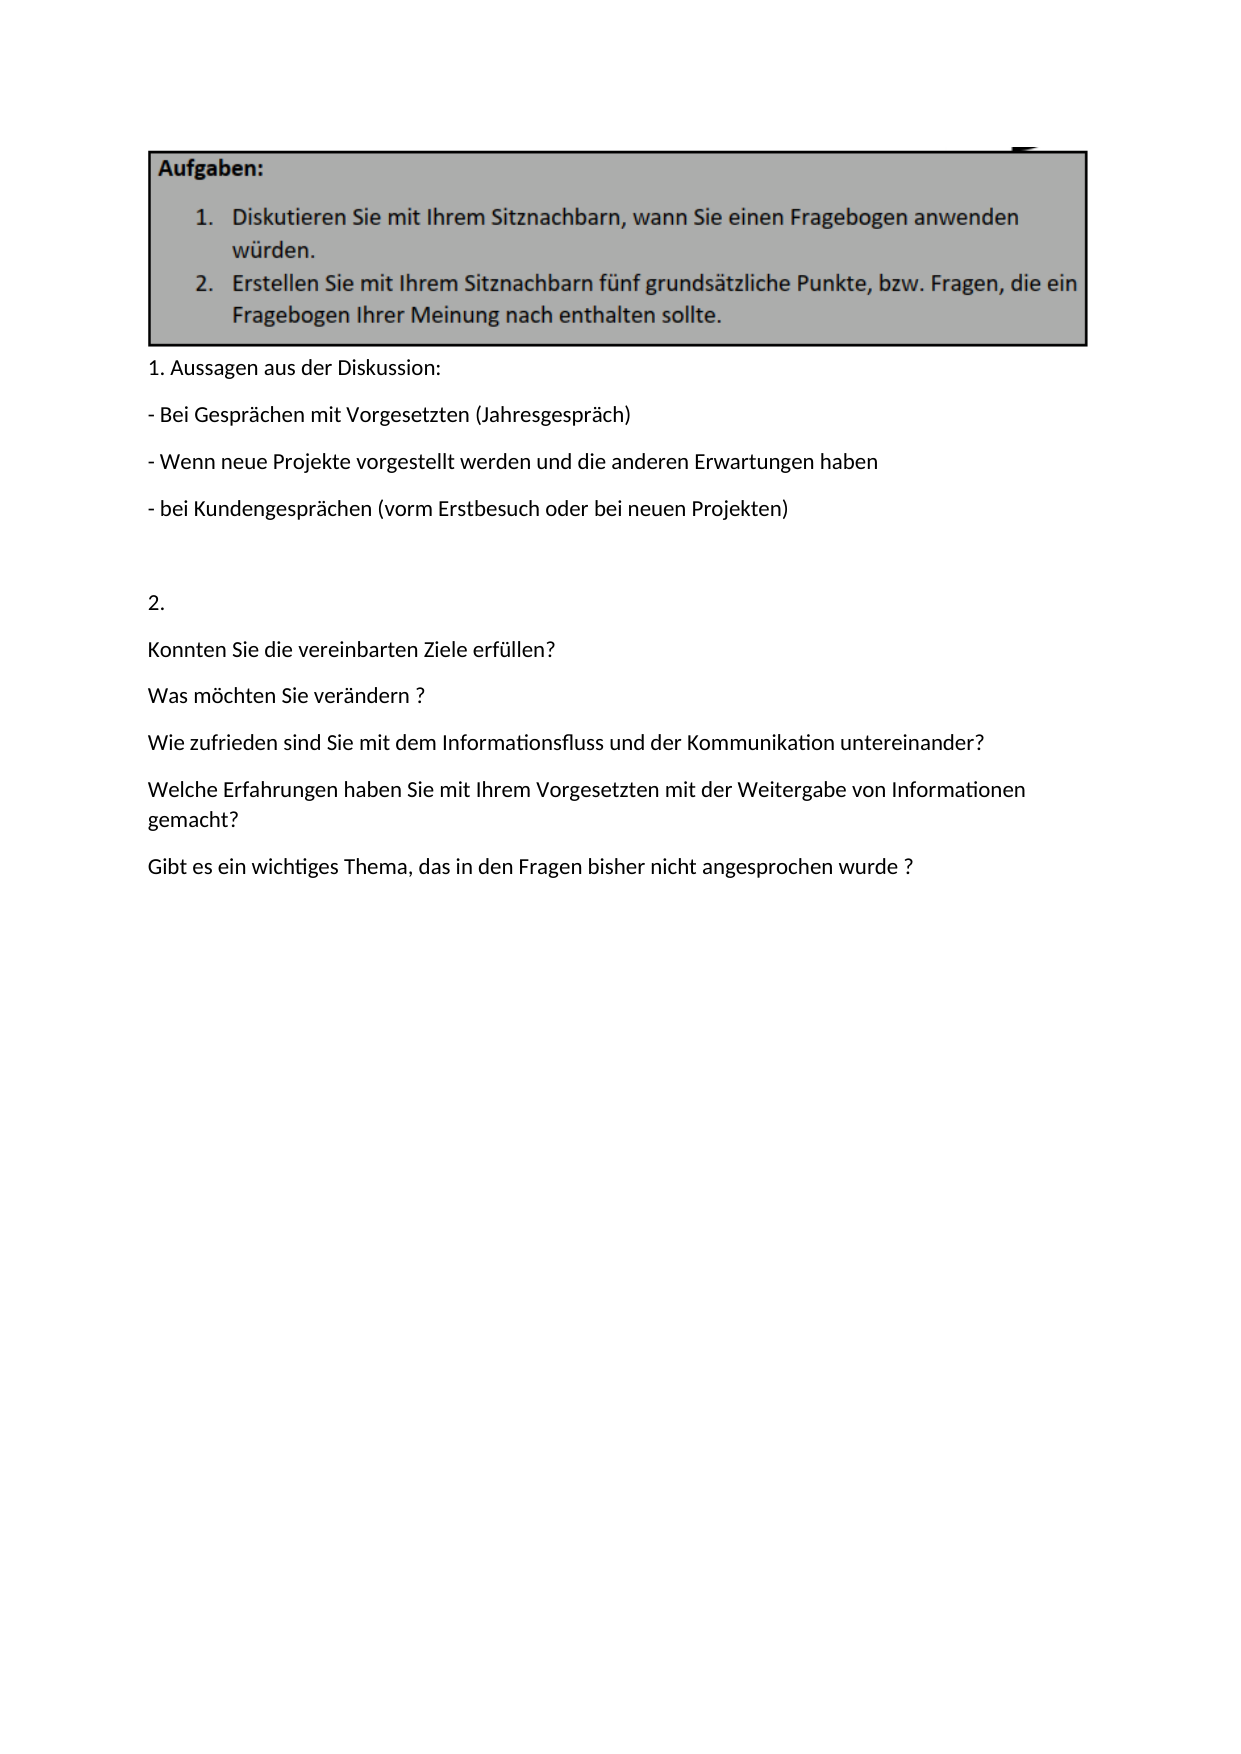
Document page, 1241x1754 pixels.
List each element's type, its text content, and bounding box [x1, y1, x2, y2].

text - Wenn neue Projekte vorgestellt werden und die anderen Erwartungen haben [148, 447, 1093, 475]
text Was möchten Sie verändern ? [148, 682, 1093, 709]
text Konnten Sie die vereinbarten Ziele erfüllen? [148, 635, 1093, 663]
text Wie zufrieden sind Sie mit dem Informationsfluss und der Kommunikation untereinander? [148, 728, 1093, 756]
text Gibt es ein wichtiges Thema, das in den Fragen bisher nicht angesprochen wurde ? [148, 852, 1093, 880]
text 2. [148, 588, 1093, 616]
text Welche Erfahrungen haben Sie mit Ihrem Vorgesetzten mit der Weitergabe von Informationen gemacht? [148, 775, 1093, 833]
text - bei Kundengesprächen (vorm Erstbesuch oder bei neuen Projekten) [148, 494, 1093, 522]
text 1. Aussagen aus der Diskussion: [148, 352, 1093, 381]
text - Bei Gesprächen mit Vorgesetzten (Jahresgespräch) [148, 400, 1093, 428]
picture [147, 147, 1093, 352]
